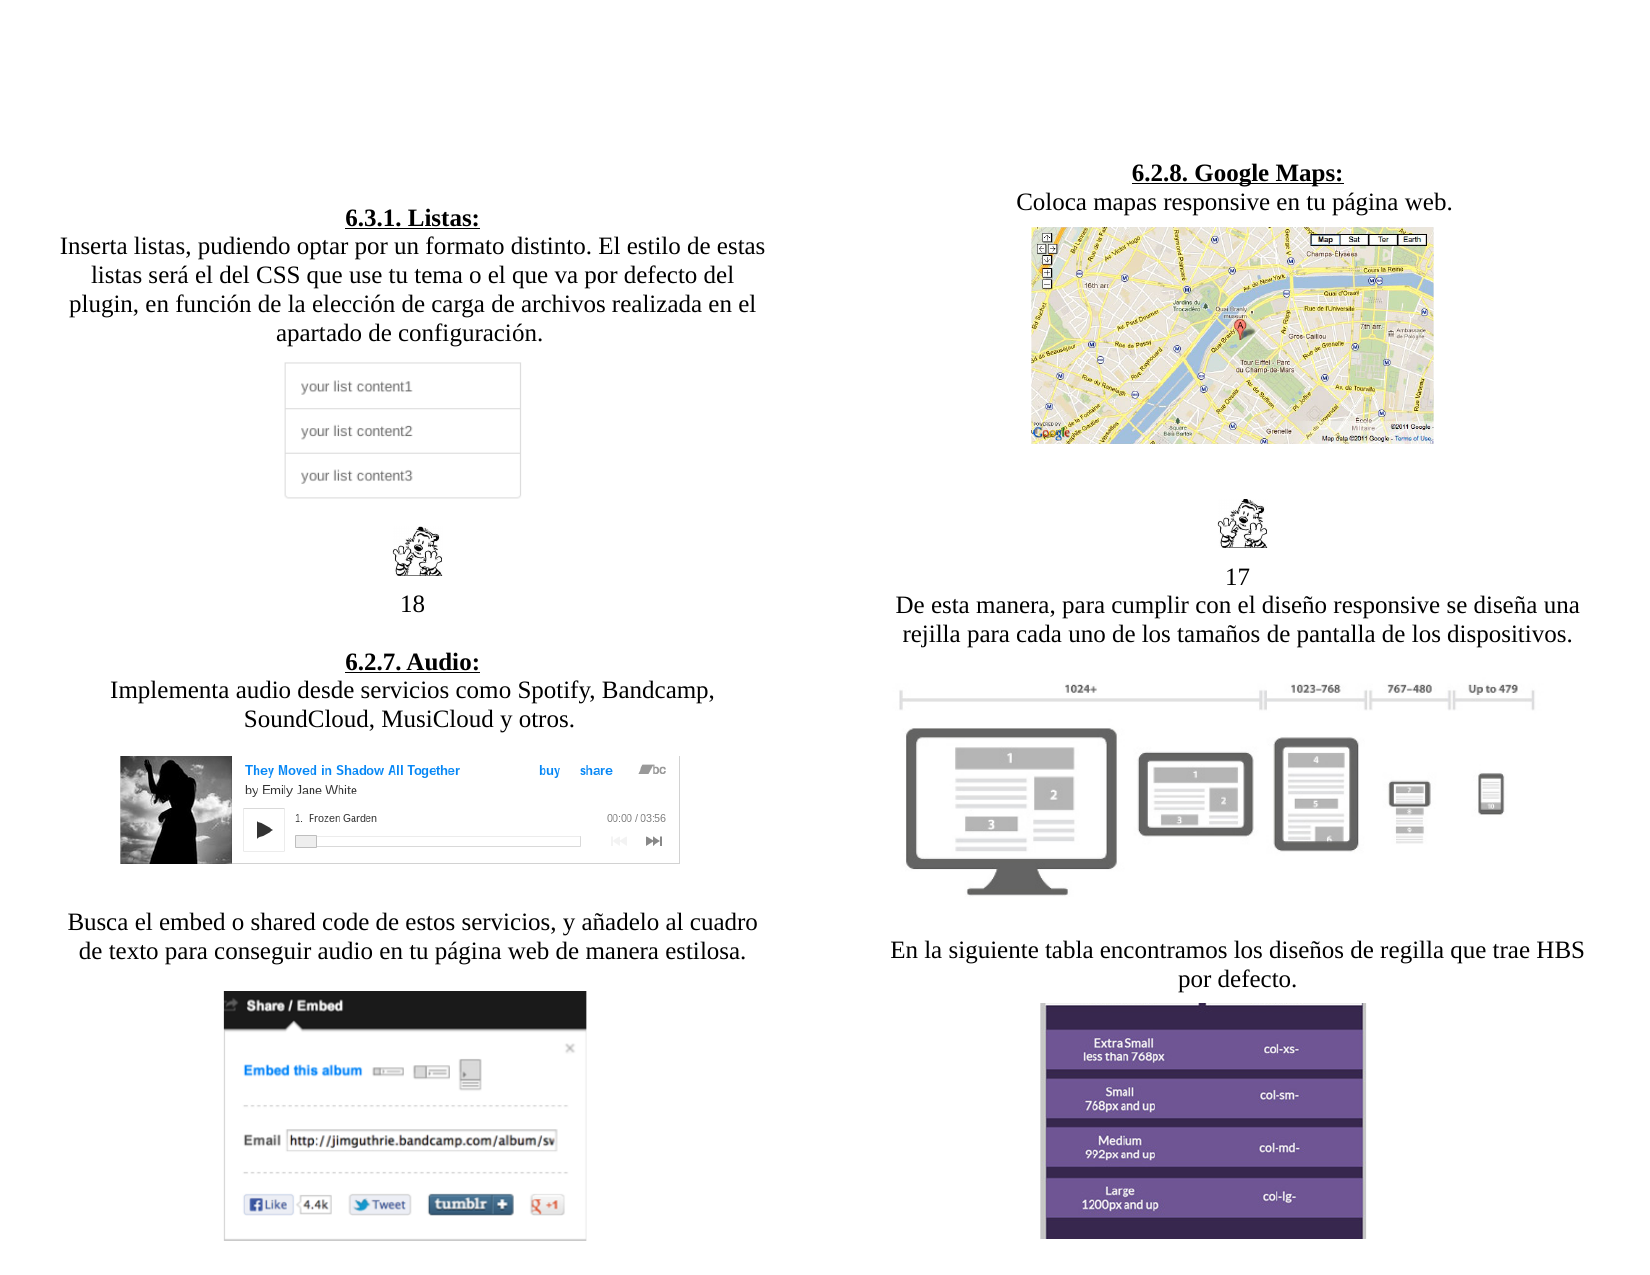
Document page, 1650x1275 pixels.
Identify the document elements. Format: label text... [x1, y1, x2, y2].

text De esta manera, para cumplir con el diseño responsive se diseña una rejilla para cada uno de los tamaños de pantalla de los dispositivos. [884, 590, 1591, 648]
picture [884, 666, 1552, 907]
text 18 [59, 589, 766, 618]
picture [1217, 499, 1268, 548]
text 6.3.1. Listas: [59, 203, 766, 232]
picture [392, 526, 443, 576]
picture [223, 991, 587, 1241]
text Busca el embed o shared code de estos servicios, y añadelo al cuadro de texto para conseguir audio en tu página web de manera estilosa. [59, 907, 766, 965]
text 6.2.7. Audio: [59, 647, 766, 675]
picture [1040, 1003, 1367, 1239]
text En la siguiente tabla encontramos los diseños de regilla que trae HBS por defecto. [884, 936, 1591, 993]
text Implementa audio desde servicios como Spotify, Bandcamp, SoundCloud, MusiCloud y otros. [59, 675, 766, 733]
text 6.2.8. Google Maps: [884, 158, 1591, 187]
picture [1031, 227, 1434, 444]
text Inserta listas, pudiendo optar por un formato distinto. El estilo de estas listas será el del CSS que use tu tema o el que va por defecto del plugin, en función de la elección de carga de archivos realizada en el apartado de configuración. [59, 232, 766, 347]
text 17 [884, 562, 1591, 590]
picture [120, 756, 682, 866]
text Coloca mapas responsive en tu página web. [884, 187, 1591, 215]
picture [278, 359, 530, 513]
